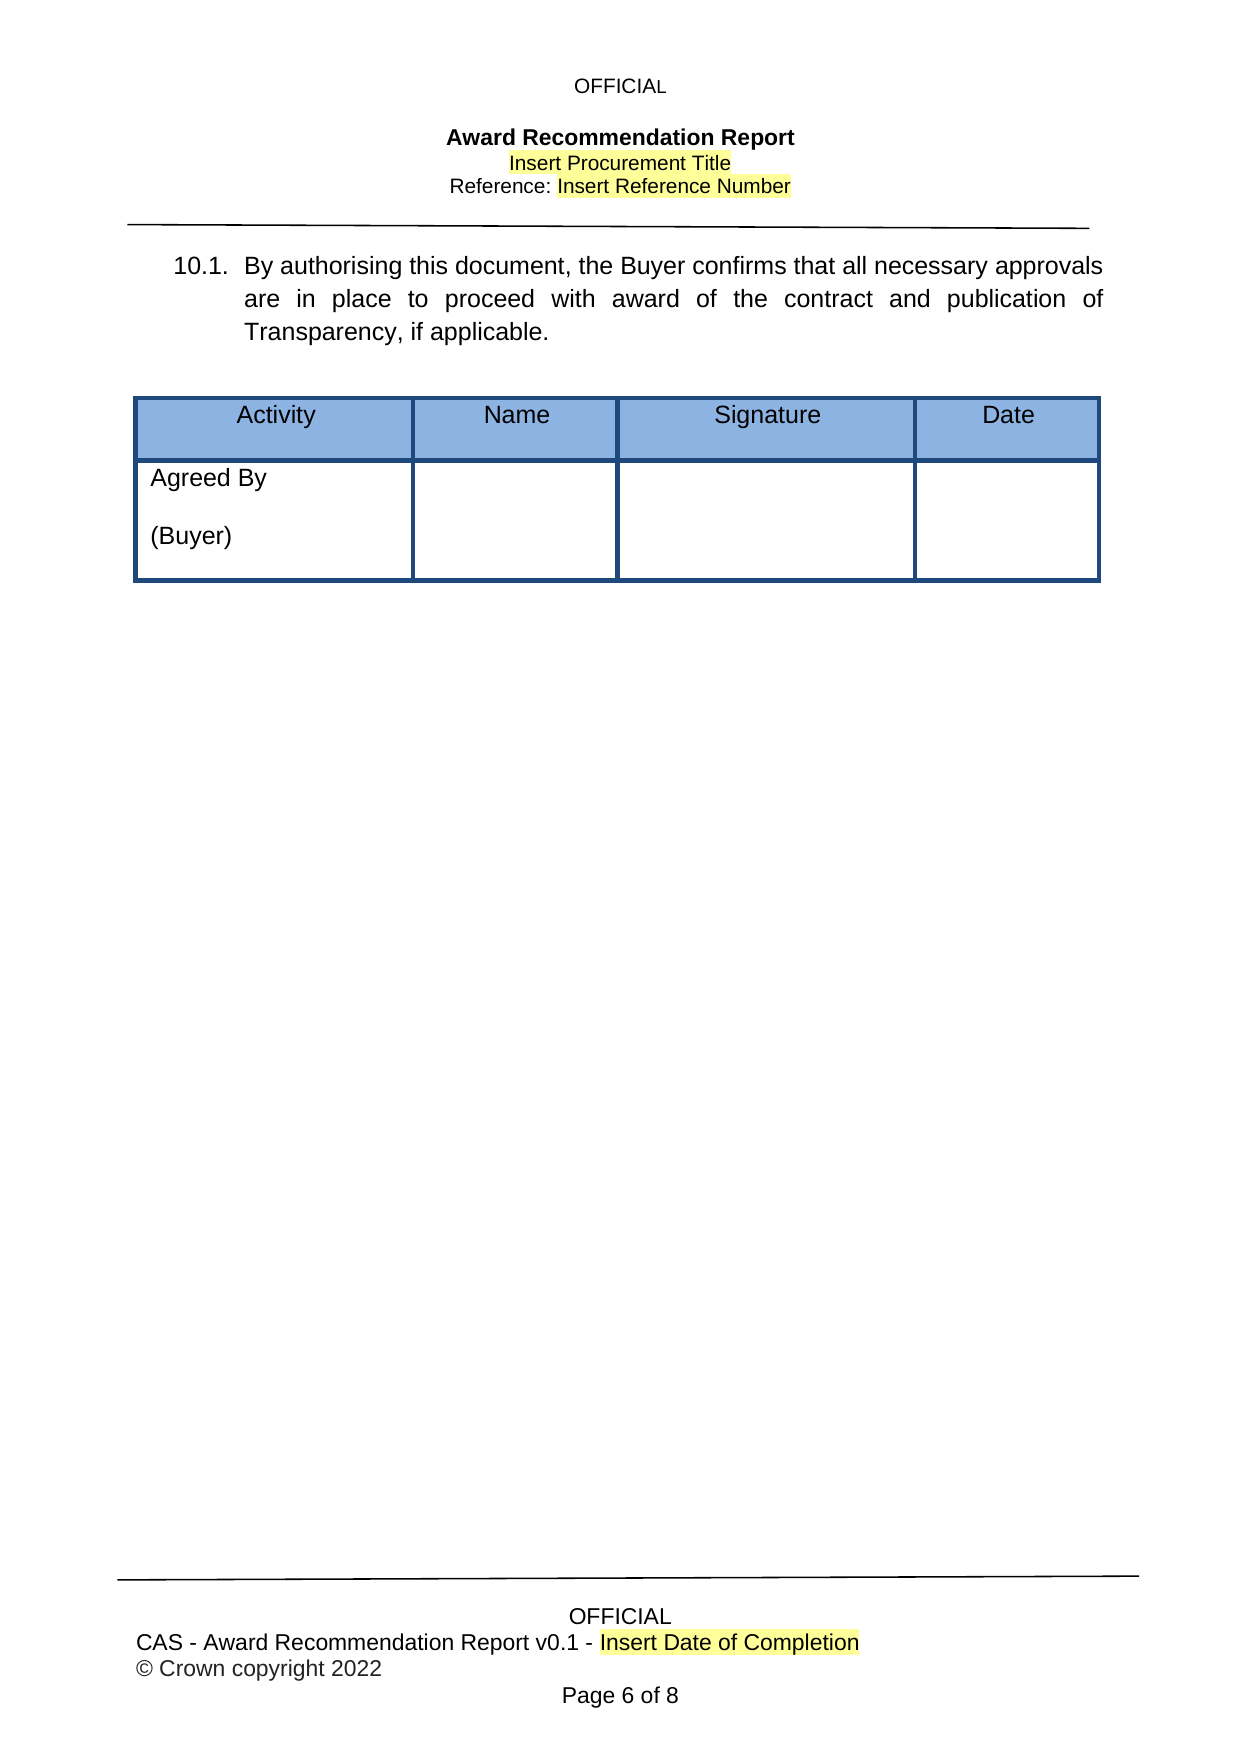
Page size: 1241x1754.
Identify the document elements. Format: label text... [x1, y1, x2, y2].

table_cell [917, 463, 1097, 578]
table_header Date [917, 400, 1097, 458]
table_cell Agreed By (Buyer) [138, 463, 411, 578]
table_header Name [415, 400, 615, 458]
table_header Activity [138, 400, 411, 458]
table_cell [415, 463, 615, 578]
list By authorising this document, the Buyer confirms that all necessary approvals are in place to proceed with award of the contract and publication of Transparency, if applicable. [173, 251, 1104, 346]
table_cell [620, 463, 913, 578]
table_header Signature [620, 400, 913, 458]
